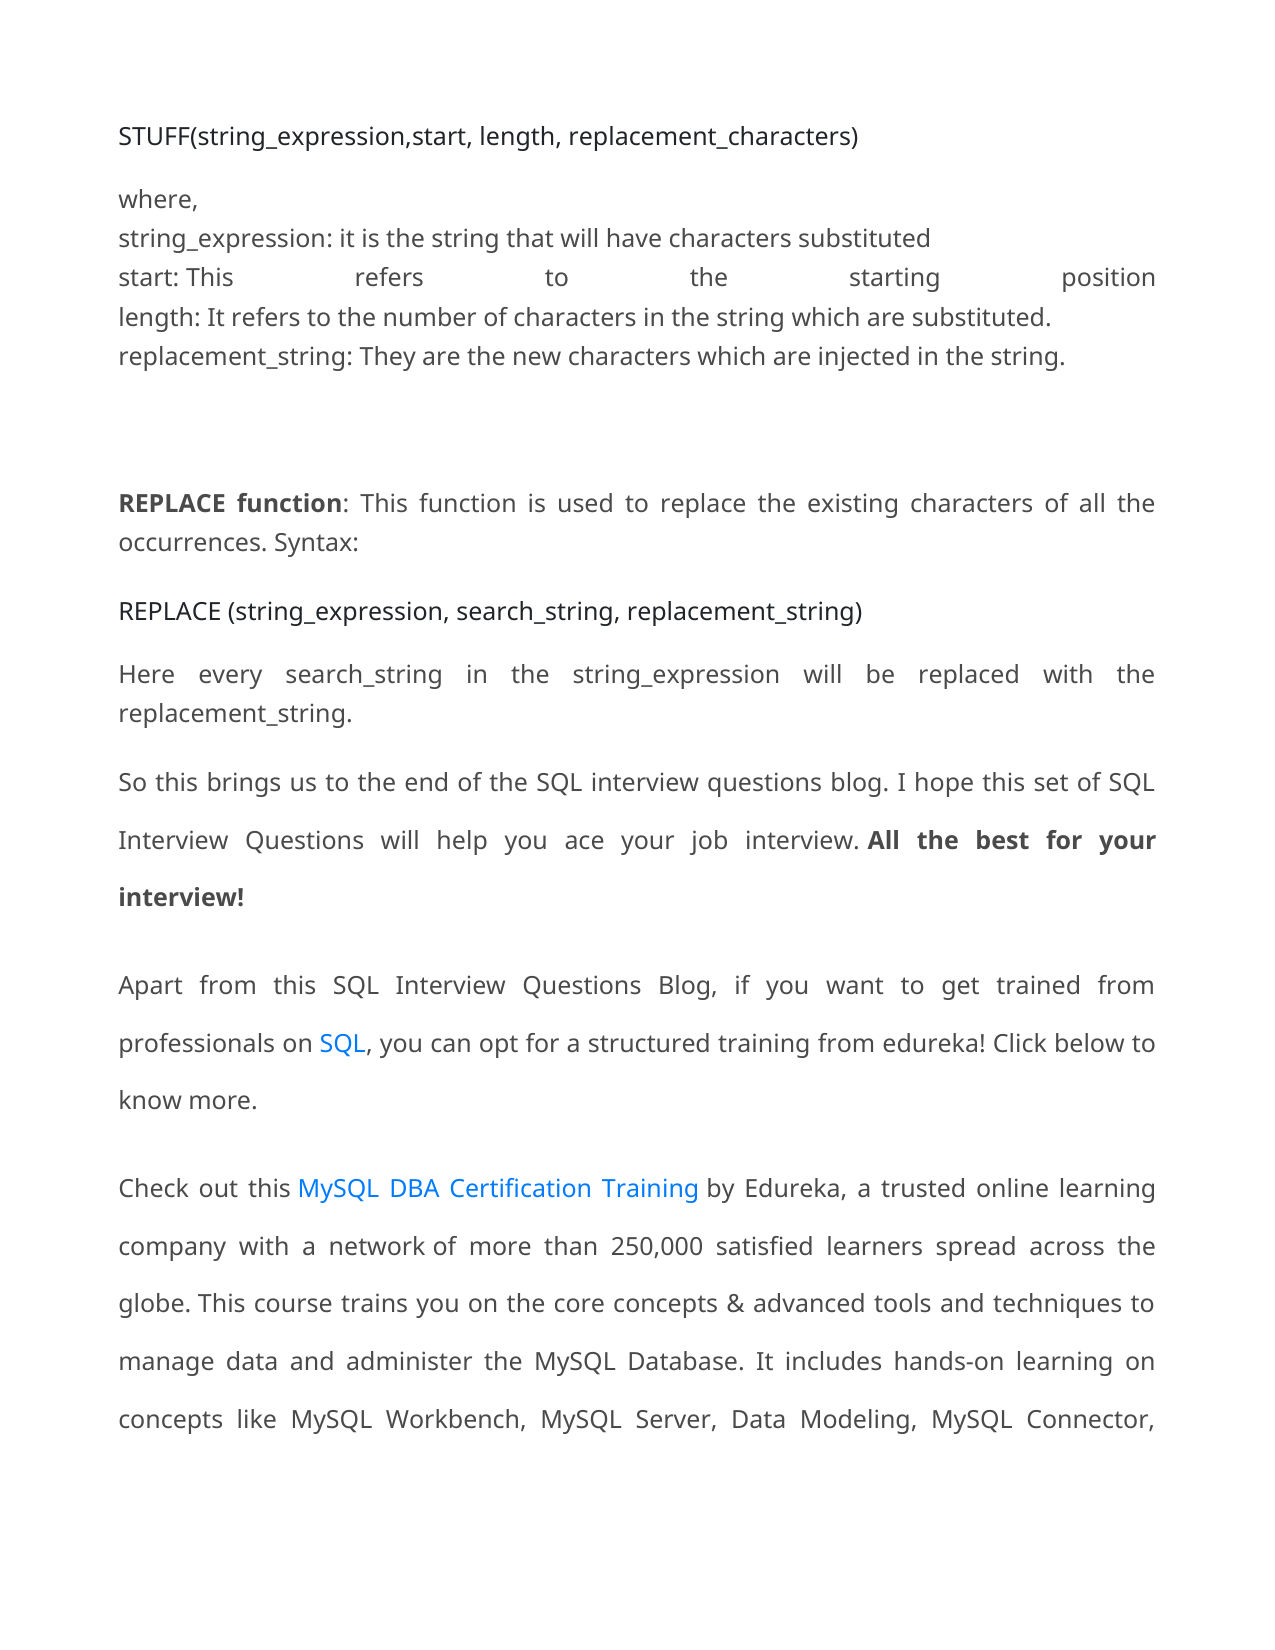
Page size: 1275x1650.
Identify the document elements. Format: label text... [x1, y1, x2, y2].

text start: This refers to the starting position length: It refers to the number of characters in the string which are substituted. [118, 260, 1157, 333]
text Here every search_string in the string_expression will be replaced with the replacement_string. [118, 657, 1157, 730]
text STUFF(string_expression,start, length, replacement_characters) [118, 118, 1157, 152]
text Check out this MySQL DBA Certification Training by Edureka, a trusted online learning company with a network of more than 250,000 satisfied learners spread across the globe. This course trains you on the core concepts & advanced tools and techniques to manage data and administer the MySQL Database. It includes hands-on learning on concepts like MySQL Workbench, MySQL Server, Data Modeling, MySQL Connector, [118, 1170, 1157, 1436]
text REPLACE function: This function is used to replace the existing characters of all the occurrences. Syntax: [118, 485, 1157, 558]
text Apart from this SQL Interview Questions Blog, if you want to get trained from professionals on SQL, you can opt for a structured training from edureka! Click below to know more. [118, 967, 1157, 1117]
text where, string_expression: it is the string that will have characters substituted [118, 182, 1157, 255]
text REPLACE (string_expression, search_string, replacement_string) [118, 593, 1157, 627]
text So this brings us to the end of the SQL interview questions blog. I hope this set of SQL Interview Questions will help you ace your job interview. All the best for your interview! [118, 764, 1157, 914]
text replacement_string: They are the new characters which are injected in the string. [118, 338, 1157, 372]
